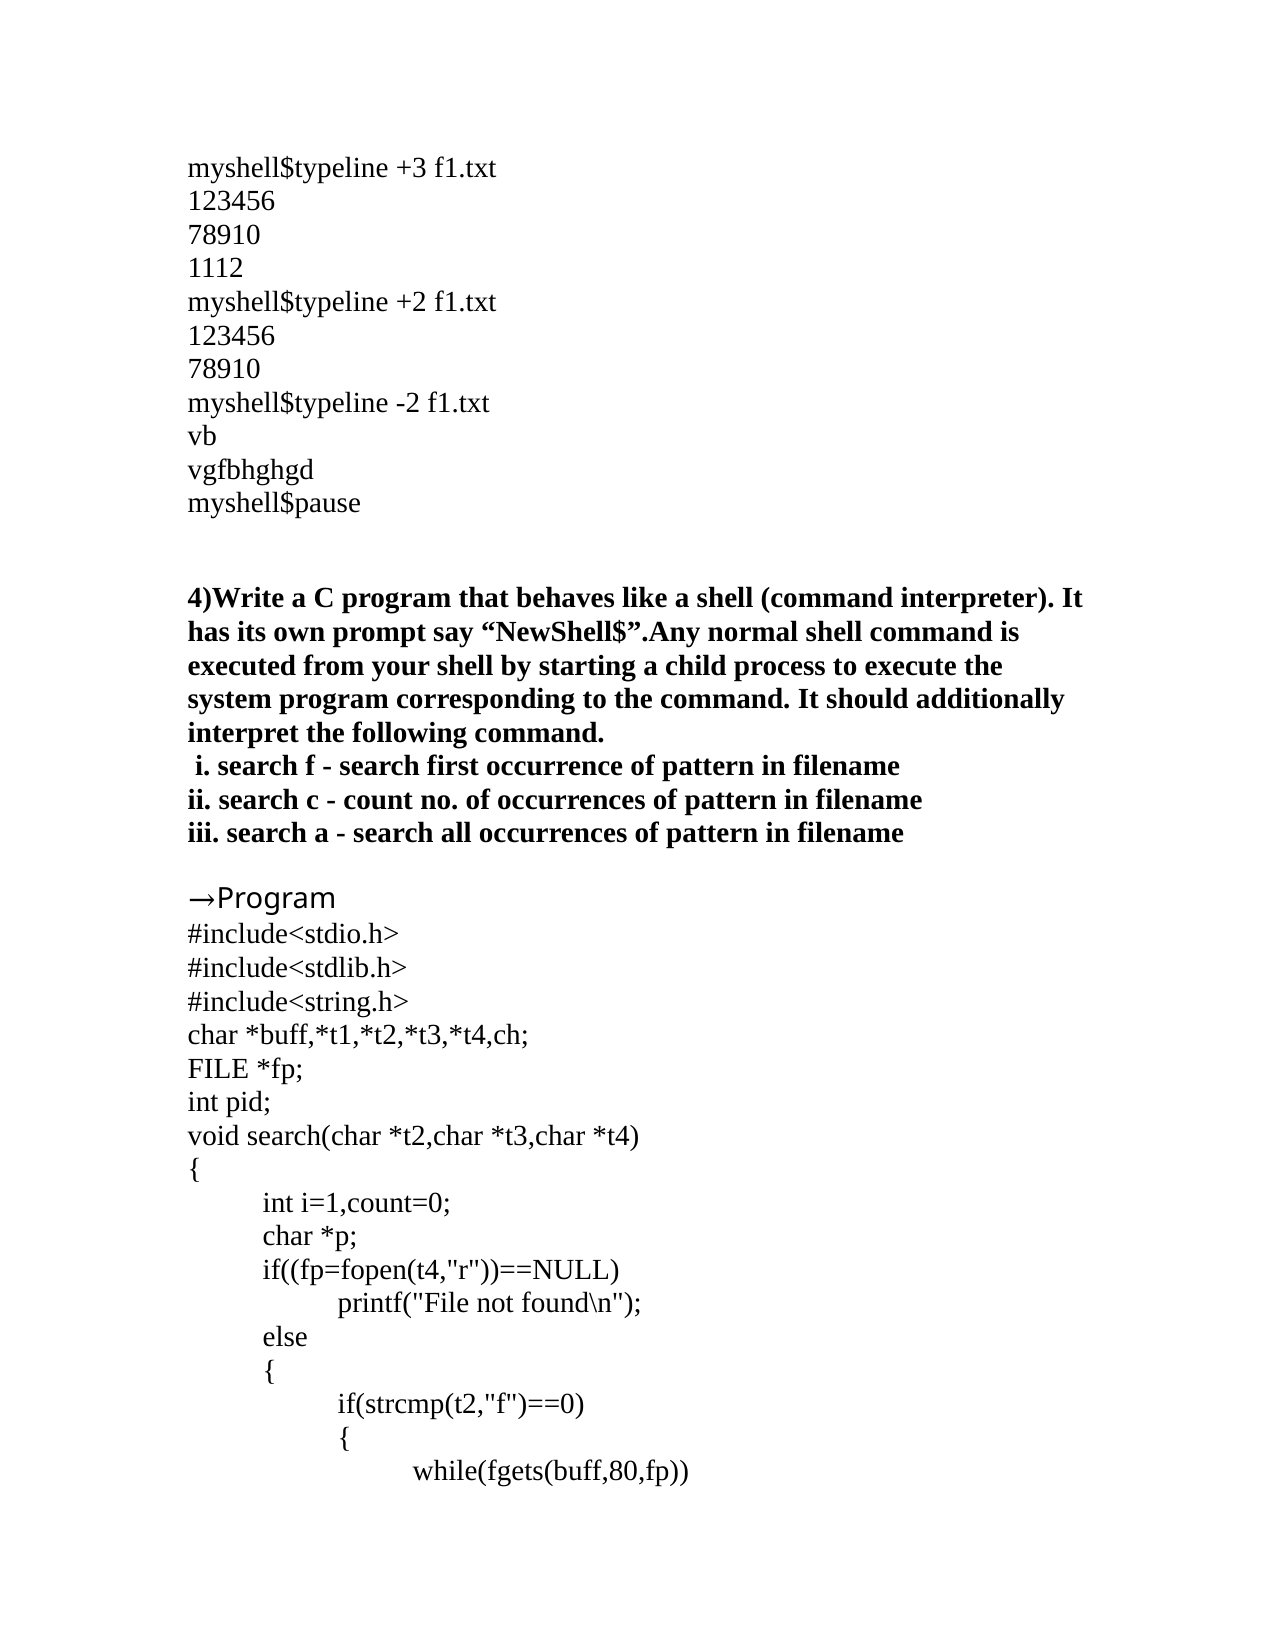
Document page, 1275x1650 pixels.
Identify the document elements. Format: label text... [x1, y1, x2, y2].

text ii. search c - count no. of occurrences of pattern in filename [187, 782, 1087, 815]
text printf("File not found\n"); [187, 1286, 1087, 1319]
text { [187, 1151, 1087, 1185]
text #include<string.h> [187, 984, 1087, 1017]
text 78910 [187, 351, 1087, 385]
text myshell$typeline -2 f1.txt [187, 385, 1087, 418]
text 78910 [187, 217, 1087, 251]
text char *buff,*t1,*t2,*t3,*t4,ch; [187, 1017, 1087, 1051]
text iii. search a - search all occurrences of pattern in filename [187, 815, 1087, 849]
text else [187, 1319, 1087, 1353]
text { [187, 1420, 1087, 1453]
text myshell$typeline +3 f1.txt [187, 150, 1087, 183]
text 1112 [187, 251, 1087, 284]
text int pid; [187, 1084, 1087, 1118]
text myshell$typeline +2 f1.txt [187, 284, 1087, 318]
text #include<stdio.h> [187, 917, 1087, 950]
text void search(char *t2,char *t3,char *t4) [187, 1118, 1087, 1151]
text #include<stdlib.h> [187, 950, 1087, 984]
text int i=1,count=0; [187, 1185, 1087, 1218]
text char *p; [187, 1218, 1087, 1252]
text FILE *fp; [187, 1051, 1087, 1084]
text →Program [187, 877, 1087, 917]
text if(strcmp(t2,"f")==0) [187, 1386, 1087, 1420]
text vgfbhghgd [187, 452, 1087, 485]
text vb [187, 418, 1087, 452]
text i. search f - search first occurrence of pattern in filename [187, 748, 1087, 782]
text while(fgets(buff,80,fp)) [187, 1453, 1087, 1487]
text 4)Write a C program that behaves like a shell (command interpreter). It has its own prompt say “NewShell$”.Any normal shell command is executed from your shell by starting a child process to execute the system program corresponding to the command. It should additionally interpret the following command. [187, 581, 1087, 748]
text if((fp=fopen(t4,"r"))==NULL) [187, 1252, 1087, 1286]
text myshell$pause [187, 485, 1087, 519]
text 123456 [187, 318, 1087, 351]
text 123456 [187, 183, 1087, 217]
text { [187, 1353, 1087, 1386]
